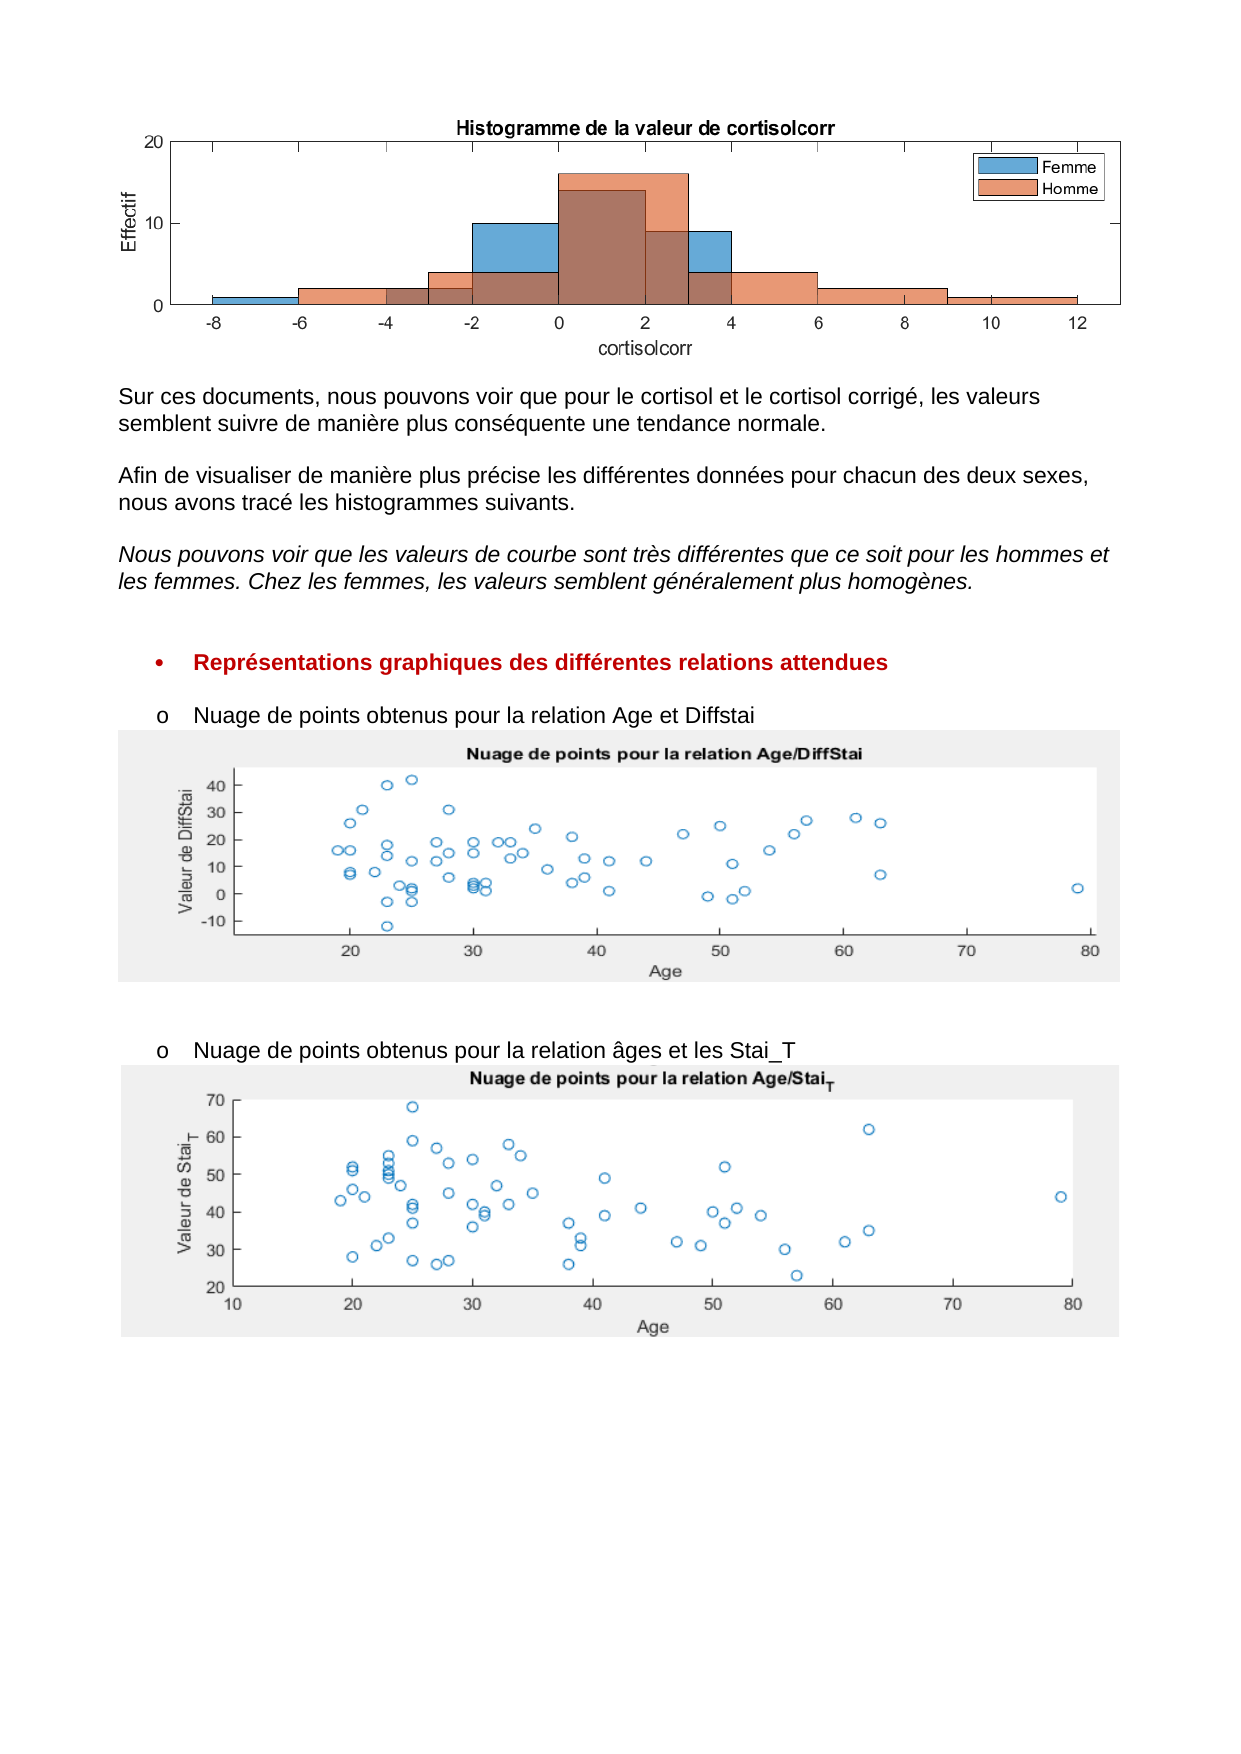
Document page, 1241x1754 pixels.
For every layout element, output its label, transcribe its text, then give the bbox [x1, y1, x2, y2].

text Sur ces documents, nous pouvons voir que pour le cortisol et le cortisol corrigé, les valeurs semblent suivre de manière plus conséquente une tendance normale. [118, 383, 1122, 436]
text Afin de visualiser de manière plus précise les différentes données pour chacun des deux sexes, nous avons tracé les histogrammes suivants. [118, 462, 1122, 515]
list Nuage de points obtenus pour la relation Age et Diffstai [156, 702, 1122, 730]
list Nuage de points obtenus pour la relation âges et les Stai_T [156, 1037, 1122, 1065]
text Nous pouvons voir que les valeurs de courbe sont très différentes que ce soit pour les hommes et les femmes. Chez les femmes, les valeurs semblent généralement plus homogènes. [118, 541, 1122, 594]
list Représentations graphiques des différentes relations attendues [156, 649, 1122, 675]
